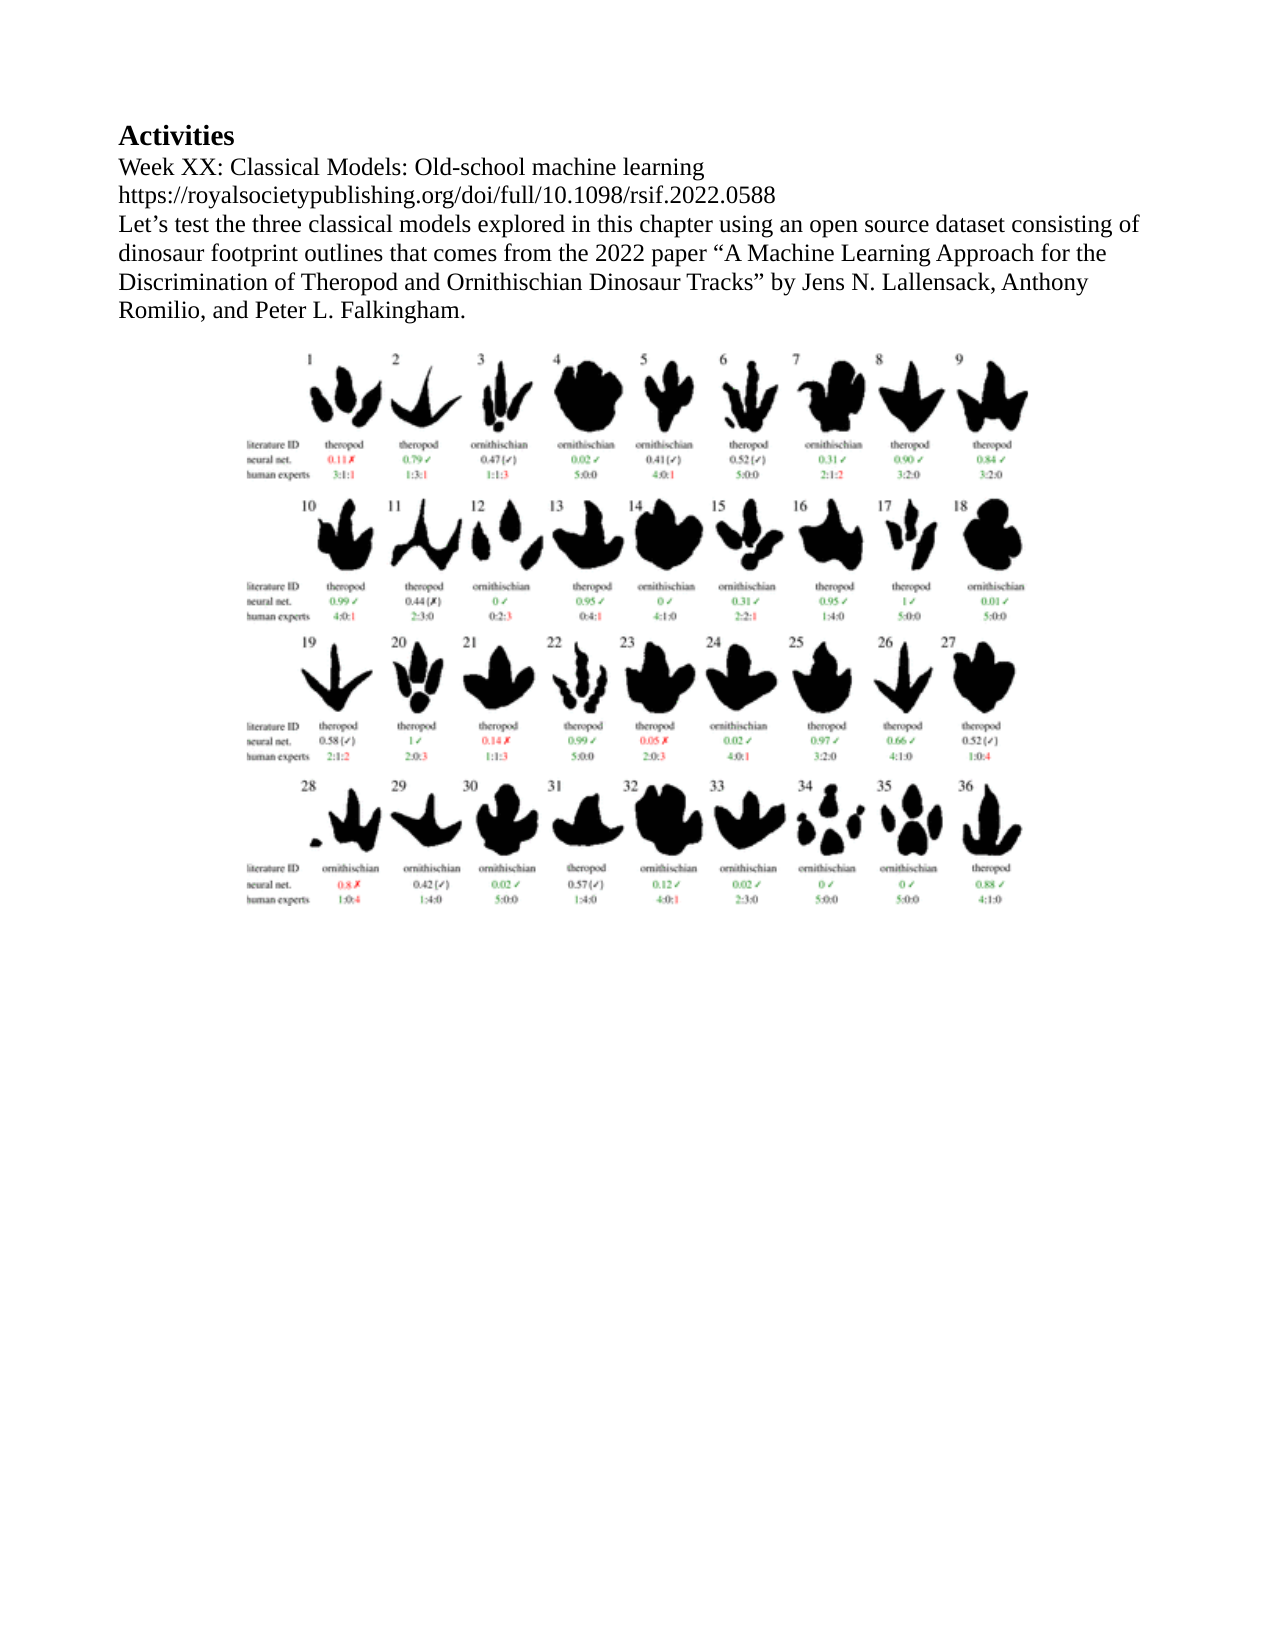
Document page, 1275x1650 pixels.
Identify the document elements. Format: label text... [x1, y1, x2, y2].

text https://royalsocietypublishing.org/doi/full/10.1098/rsif.2022.0588 [118, 180, 1157, 209]
text Let’s test the three classical models explored in this chapter using an open source dataset consisting of dinosaur footprint outlines that comes from the 2022 paper “A Machine Learning Approach for the Discrimination of Theropod and Ornithischian Dinosaur Tracks” by Jens N. Lallensack, Anthony Romilio, and Peter L. Falkingham. [118, 209, 1157, 324]
text Week XX: Classical Models: Old-school machine learning [118, 152, 1157, 180]
text Activities [118, 118, 1157, 152]
picture [246, 352, 1029, 906]
